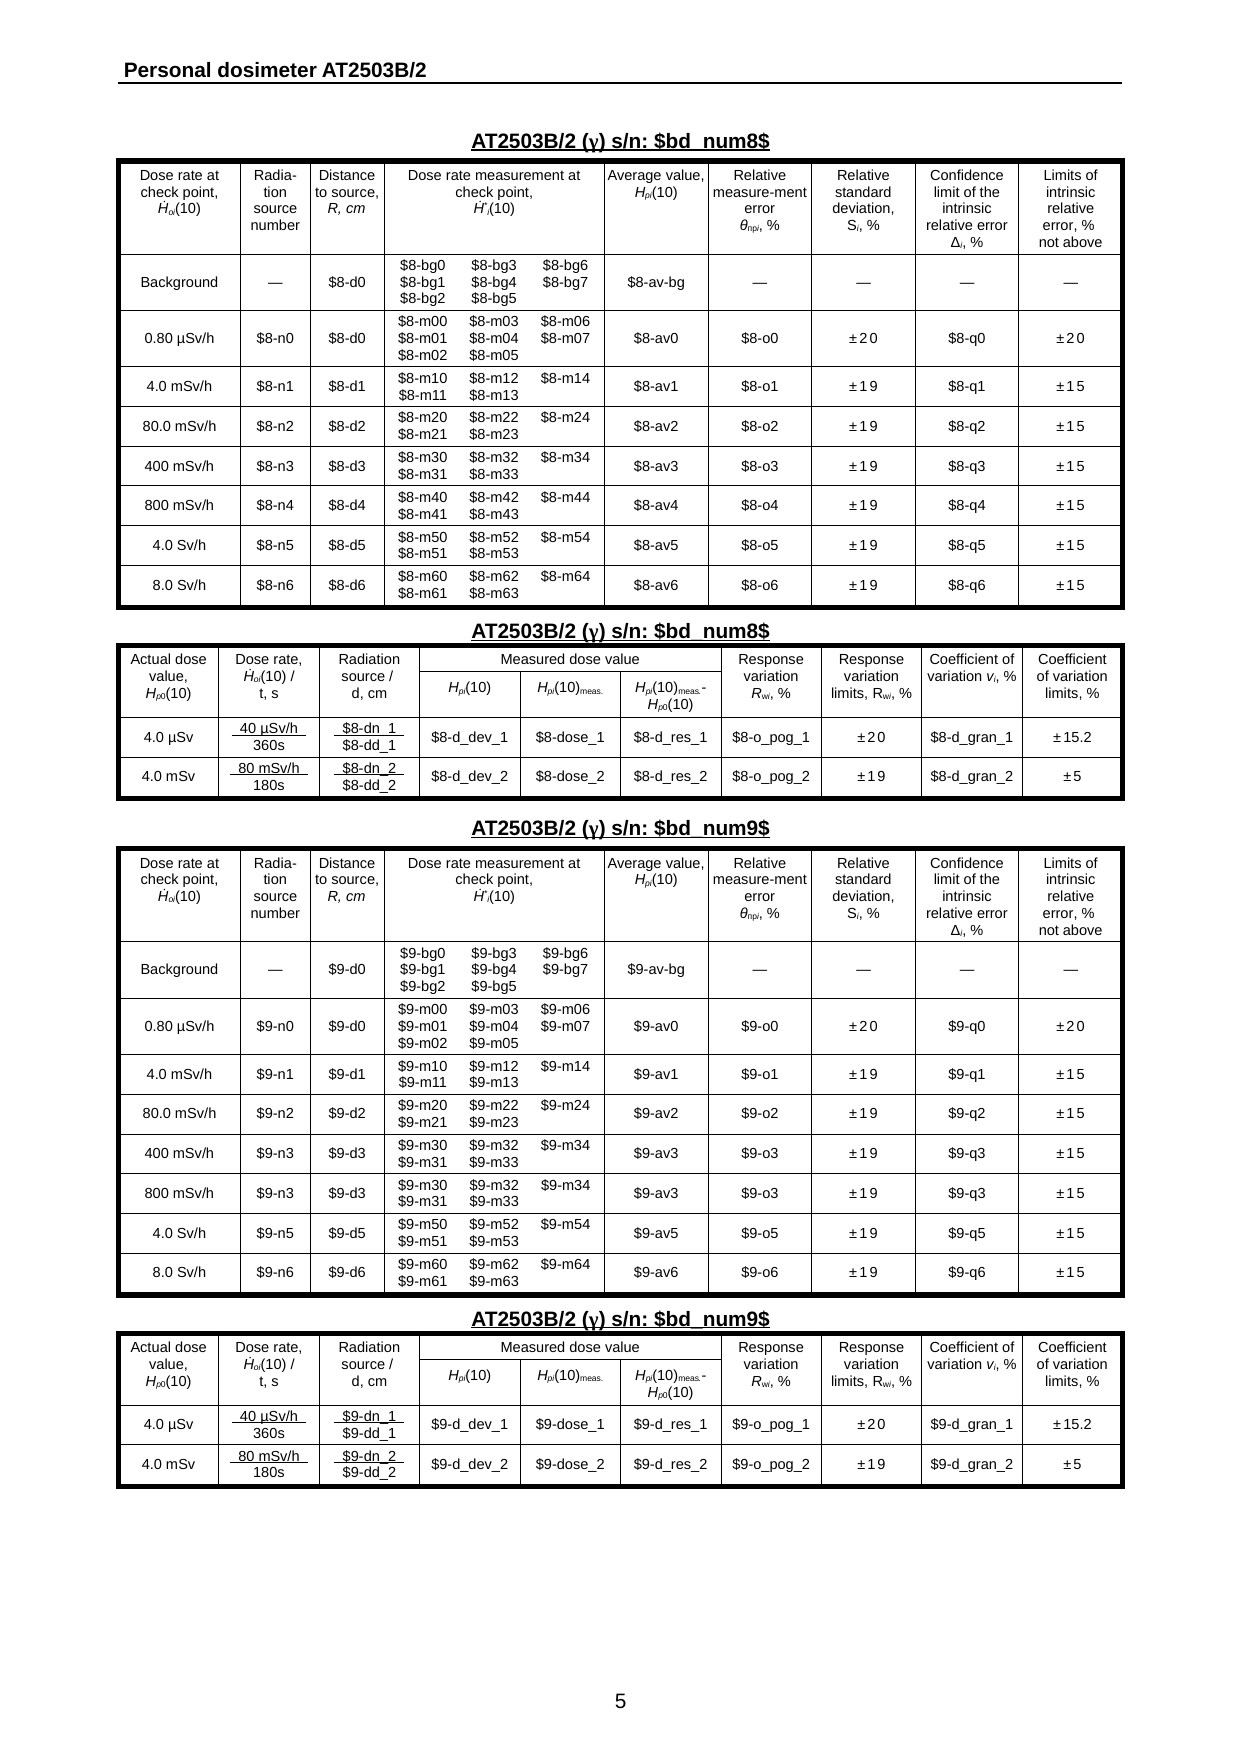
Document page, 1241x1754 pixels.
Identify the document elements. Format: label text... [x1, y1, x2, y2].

table_cell $9-n5 [241, 1214, 310, 1252]
table_cell $9-av1 [605, 1055, 708, 1094]
table_cell $8-d_res_2 [621, 758, 721, 796]
table_cell $8-n4 [241, 486, 310, 525]
table_cell — [812, 255, 915, 310]
table_cell $9-m00 $9-m01 $9-m02 $9-m03 $9-m04 $9-m05 $9-m06 $9-m07 [385, 999, 604, 1054]
table_cell $8-n2 [241, 407, 310, 446]
table_cell — [1019, 255, 1120, 310]
table_cell $9-d_dev_1 [420, 1406, 520, 1444]
table_cell $8-d_dev_2 [420, 758, 520, 796]
table_cell 800 mSv/h [121, 1174, 240, 1213]
table_cell — [1019, 942, 1120, 998]
table_cell Relative standard deviation, Si, % [812, 851, 915, 941]
table_cell $9-m30 $9-m31 $9-m32 $9-m33 $9-m34 [385, 1135, 604, 1173]
table_cell $8-o4 [709, 486, 811, 525]
table_cell Relative measure-ment error θпрi, % [709, 164, 811, 253]
table_cell $8-dn_1 $8-dd_1 [320, 718, 419, 757]
table_cell $9-n1 [241, 1055, 310, 1094]
table_cell $9-m20 $9-m21 $9-m22 $9-m23 $9-m24 [385, 1095, 604, 1133]
table_cell $8-m40 $8-m41 $8-m42 $8-m43 $8-m44 [385, 486, 604, 525]
table_cell $8-av3 [605, 447, 708, 485]
table_cell $8-av6 [605, 566, 708, 604]
table_cell Response variation Rwi, % [722, 648, 821, 717]
table_cell $8-n0 [241, 311, 310, 366]
table_cell $8-d5 [311, 526, 384, 565]
table_cell 400 mSv/h [121, 1135, 240, 1173]
table_cell 8.0 Sv/h [121, 1254, 240, 1292]
table_cell $8-m10 $8-m11 $8-m12 $8-m13 $8-m14 [385, 367, 604, 406]
table_cell Distance to source, R, сm [311, 851, 384, 941]
table_cell ±20 [1019, 999, 1120, 1054]
table_cell 800 mSv/h [121, 486, 240, 525]
table_header AT2503B/2 (γ) s/n: $bd_num9$ [118, 1298, 1122, 1331]
table_cell 4.0 µSv [121, 718, 218, 757]
table_cell — [916, 255, 1018, 310]
table_cell ±20 [822, 1406, 921, 1444]
table_cell $9-d3 [311, 1135, 384, 1173]
table_cell ±15.2 [1023, 718, 1120, 757]
table_cell $9-q3 [916, 1174, 1018, 1213]
table_cell ±19 [822, 758, 921, 796]
table_cell $9-d_res_2 [621, 1445, 721, 1484]
table_cell 4.0 Sv/h [121, 1214, 240, 1252]
table_cell $9-o3 [709, 1174, 811, 1213]
table_cell Dose rate at check point, Ḣoi(10) [121, 851, 240, 941]
table_cell $8-d_gran_2 [922, 758, 1022, 796]
table_cell ±15.2 [1023, 1406, 1120, 1444]
table_cell $9-d1 [311, 1055, 384, 1094]
table_cell 400 mSv/h [121, 447, 240, 485]
table_cell Dose rate at check point, Ḣoi(10) [121, 164, 240, 253]
table_cell $8-d1 [311, 367, 384, 406]
table_cell ±20 [812, 311, 915, 366]
table_cell $9-av2 [605, 1095, 708, 1133]
table_cell Response variation limits, Rwi, % [822, 1336, 921, 1404]
table_cell $8-m30 $8-m31 $8-m32 $8-m33 $8-m34 [385, 447, 604, 485]
table_cell ±20 [812, 999, 915, 1054]
table_cell Background [121, 942, 240, 998]
table_cell $9-d0 [311, 999, 384, 1054]
table_cell $9-d_gran_1 [922, 1406, 1022, 1444]
table_cell — [812, 942, 915, 998]
table_cell $8-o5 [709, 526, 811, 565]
table_cell $8-o6 [709, 566, 811, 604]
table_cell — [709, 942, 811, 998]
table_cell $8-d6 [311, 566, 384, 604]
table_cell $9-n3 [241, 1135, 310, 1173]
table_cell $9-m50 $9-m51 $9-m52 $9-m53 $9-m54 [385, 1214, 604, 1252]
table_cell $8-q5 [916, 526, 1018, 565]
table_cell Relative measure-ment error θпрi, % [709, 851, 811, 941]
table_cell $8-q2 [916, 407, 1018, 446]
table_cell — [241, 942, 310, 998]
table_cell $8-n3 [241, 447, 310, 485]
table_cell $9-o5 [709, 1214, 811, 1252]
table_cell $9-d3 [311, 1174, 384, 1213]
table_cell 4.0 mSv [121, 1445, 218, 1484]
table_cell ±19 [812, 1174, 915, 1213]
table_cell $8-q6 [916, 566, 1018, 604]
table_cell $9-q6 [916, 1254, 1018, 1292]
table_cell Coefficient of variation vi, % [922, 1336, 1022, 1404]
table_cell ±15 [1019, 447, 1120, 485]
table_cell ±15 [1019, 1214, 1120, 1252]
table_cell ±15 [1019, 526, 1120, 565]
table_cell $9-q1 [916, 1055, 1018, 1094]
table_cell ±19 [812, 566, 915, 604]
table_cell ±19 [812, 526, 915, 565]
table_cell 80.0 mSv/h [121, 1095, 240, 1133]
table_cell $9-q0 [916, 999, 1018, 1054]
table_cell $9-bg0 $9-bg1 $9-bg2 $9-bg3 $9-bg4 $9-bg5 $9-bg6 $9-bg7 [385, 942, 604, 998]
table_cell 80.0 mSv/h [121, 407, 240, 446]
table_cell $9-dose_2 [521, 1445, 620, 1484]
table_cell $8-o_pog_2 [722, 758, 821, 796]
table_cell ±20 [822, 718, 921, 757]
table_cell ±19 [812, 447, 915, 485]
table_cell $8-o2 [709, 407, 811, 446]
table_header AT2503B/2 (γ) s/n: $bd_num9$ [118, 801, 1122, 846]
table_cell ±19 [812, 1135, 915, 1173]
table_cell ±15 [1019, 367, 1120, 406]
table_cell Dose rate, Ḣoi(10) / t, s [219, 648, 319, 717]
table_cell $8-d_res_1 [621, 718, 721, 757]
table_cell Radiation source / d, cm [320, 1336, 419, 1404]
table_cell Limits of intrinsic relative error, % not above [1019, 164, 1120, 253]
table_cell Response variation Rwi, % [722, 1336, 821, 1404]
table_cell $8-m60 $8-m61 $8-m62 $8-m63 $8-m64 [385, 566, 604, 604]
table_cell $9-o0 [709, 999, 811, 1054]
table_cell Confidence limit of the intrinsic relative error Δi, % [916, 851, 1018, 941]
table_cell $8-m50 $8-m51 $8-m52 $8-m53 $8-m54 [385, 526, 604, 565]
table_cell $8-dose_1 [521, 718, 620, 757]
table_cell 4.0 mSv [121, 758, 218, 796]
table_cell 8.0 Sv/h [121, 566, 240, 604]
table_cell $8-av2 [605, 407, 708, 446]
table_cell Average value, Hpi(10) [605, 851, 708, 941]
table_cell $9-av3 [605, 1174, 708, 1213]
table_cell 0.80 µSv/h [121, 999, 240, 1054]
table_cell Dose rate, Ḣoi(10) / t, s [219, 1336, 319, 1404]
table_cell $9-d_dev_2 [420, 1445, 520, 1484]
table_cell Distance to source, R, сm [311, 164, 384, 253]
table_header AT2503B/2 (γ) s/n: $bd_num8$ [118, 610, 1122, 643]
table_cell ±15 [1019, 1174, 1120, 1213]
table_cell 0.80 µSv/h [121, 311, 240, 366]
table_cell ±19 [822, 1445, 921, 1484]
table_cell $8-d0 [311, 255, 384, 310]
table_cell Relative standard deviation, Si, % [812, 164, 915, 253]
table_cell $8-q0 [916, 311, 1018, 366]
table_cell $9-q2 [916, 1095, 1018, 1133]
table_cell Dose rate measurement at check point, Ḣ*i(10) [385, 851, 604, 941]
table_cell $8-q3 [916, 447, 1018, 485]
table_cell ±15 [1019, 1055, 1120, 1094]
table_cell $8-o1 [709, 367, 811, 406]
table_cell $9-av0 [605, 999, 708, 1054]
table_cell $8-dn_2 $8-dd_2 [320, 758, 419, 796]
table_cell $9-d_res_1 [621, 1406, 721, 1444]
table_cell $9-av6 [605, 1254, 708, 1292]
table_cell ±19 [812, 367, 915, 406]
table_cell $9-av3 [605, 1135, 708, 1173]
table_cell 4.0 Sv/h [121, 526, 240, 565]
table_cell ±15 [1019, 566, 1120, 604]
table_cell $8-m00 $8-m01 $8-m02 $8-m03 $8-m04 $8-m05 $8-m06 $8-m07 [385, 311, 604, 366]
table_cell Hpi(10) [420, 672, 520, 717]
table_cell ±15 [1019, 1254, 1120, 1292]
table_cell ±20 [1019, 311, 1120, 366]
table_cell ±15 [1019, 407, 1120, 446]
table_cell 80 mSv/h 180s [219, 1445, 319, 1484]
table_cell Background [121, 255, 240, 310]
table_cell $9-m10 $9-m11 $9-m12 $9-m13 $9-m14 [385, 1055, 604, 1094]
table_cell Radia-tion source number [241, 164, 310, 253]
table_cell Hpi(10)meas.-Hp0(10) [621, 672, 721, 717]
table_cell $9-o_pog_1 [722, 1406, 821, 1444]
table_cell $8-av1 [605, 367, 708, 406]
table_cell $8-n5 [241, 526, 310, 565]
table_cell $9-d5 [311, 1214, 384, 1252]
table_cell $8-q1 [916, 367, 1018, 406]
table_cell Actual dose value, Hp0(10) [121, 648, 218, 717]
table_cell $9-n6 [241, 1254, 310, 1292]
table_cell $9-o1 [709, 1055, 811, 1094]
table_cell ±19 [812, 1254, 915, 1292]
table_cell Measured dose value [420, 648, 721, 671]
table_cell ±19 [812, 1214, 915, 1252]
table_header AT2503B/2 (γ) s/n: $bd_num8$ [118, 114, 1122, 158]
table_cell $8-n1 [241, 367, 310, 406]
table_cell $9-d6 [311, 1254, 384, 1292]
table_cell ±19 [812, 407, 915, 446]
table_cell ±19 [812, 1055, 915, 1094]
table_cell Hpi(10)meas. [521, 672, 620, 717]
table_cell $8-av0 [605, 311, 708, 366]
table_cell 4.0 mSv/h [121, 367, 240, 406]
table_cell ±15 [1019, 1135, 1120, 1173]
table_cell $8-d_dev_1 [420, 718, 520, 757]
table_cell $9-q5 [916, 1214, 1018, 1252]
table_cell Coefficient of variation vi, % [922, 648, 1022, 717]
table_cell $8-d2 [311, 407, 384, 446]
table_cell $9-o6 [709, 1254, 811, 1292]
table_cell Actual dose value, Hp0(10) [121, 1336, 218, 1404]
table_cell $9-q3 [916, 1135, 1018, 1173]
table_cell $8-dose_2 [521, 758, 620, 796]
table_cell 80 mSv/h 180s [219, 758, 319, 796]
table_cell — [916, 942, 1018, 998]
table_cell ±5 [1023, 758, 1120, 796]
table_cell $8-av-bg [605, 255, 708, 310]
table_cell $9-dn_2 $9-dd_2 [320, 1445, 419, 1484]
table_cell 40 µSv/h 360s [219, 1406, 319, 1444]
table_cell ±19 [812, 486, 915, 525]
table_cell $9-o2 [709, 1095, 811, 1133]
table_cell Hpi(10)meas.-Hp0(10) [621, 1360, 721, 1404]
table_cell Dose rate measurement at check point, Ḣ*i(10) [385, 164, 604, 253]
table_cell Limits of intrinsic relative error, % not above [1019, 851, 1120, 941]
table_cell $9-m60 $9-m61 $9-m62 $9-m63 $9-m64 [385, 1254, 604, 1292]
table_cell Radiation source / d, cm [320, 648, 419, 717]
table_cell Coefficient of variation limits, % [1023, 1336, 1120, 1404]
table_cell 40 µSv/h 360s [219, 718, 319, 757]
table_cell $8-o0 [709, 311, 811, 366]
table_cell $9-n3 [241, 1174, 310, 1213]
table_cell $8-bg0 $8-bg1 $8-bg2 $8-bg3 $8-bg4 $8-bg5 $8-bg6 $8-bg7 [385, 255, 604, 310]
table_cell — [709, 255, 811, 310]
table_cell ±15 [1019, 1095, 1120, 1133]
table_cell $9-av-bg [605, 942, 708, 998]
table_cell $8-n6 [241, 566, 310, 604]
table_cell ±19 [812, 1095, 915, 1133]
table_cell $9-d_gran_2 [922, 1445, 1022, 1484]
table_cell $8-d_gran_1 [922, 718, 1022, 757]
table_cell $8-q4 [916, 486, 1018, 525]
table_cell Hpi(10) [420, 1360, 520, 1404]
table_cell $9-n2 [241, 1095, 310, 1133]
table_cell $8-av5 [605, 526, 708, 565]
table_cell ±15 [1019, 486, 1120, 525]
table_cell $9-dn_1 $9-dd_1 [320, 1406, 419, 1444]
table_cell Radia-tion source number [241, 851, 310, 941]
table_cell $8-m20 $8-m21 $8-m22 $8-m23 $8-m24 [385, 407, 604, 446]
table_cell $9-m30 $9-m31 $9-m32 $9-m33 $9-m34 [385, 1174, 604, 1213]
table_cell $8-d4 [311, 486, 384, 525]
table_cell 4.0 µSv [121, 1406, 218, 1444]
table_cell ±5 [1023, 1445, 1120, 1484]
table_cell $8-d0 [311, 311, 384, 366]
table_cell $9-o3 [709, 1135, 811, 1173]
table_cell $8-o_pog_1 [722, 718, 821, 757]
table_cell — [241, 255, 310, 310]
table_cell $9-d0 [311, 942, 384, 998]
table_cell Hpi(10)meas. [521, 1360, 620, 1404]
table_cell Average value, Hpi(10) [605, 164, 708, 253]
table_cell Confidence limit of the intrinsic relative error Δi, % [916, 164, 1018, 253]
table_cell $9-dose_1 [521, 1406, 620, 1444]
table_cell Coefficient of variation limits, % [1023, 648, 1120, 717]
table_cell $9-d2 [311, 1095, 384, 1133]
table_cell $8-d3 [311, 447, 384, 485]
table_cell $8-o3 [709, 447, 811, 485]
table_cell $9-o_pog_2 [722, 1445, 821, 1484]
table_cell 4.0 mSv/h [121, 1055, 240, 1094]
table_cell Response variation limits, Rwi, % [822, 648, 921, 717]
table_cell $9-n0 [241, 999, 310, 1054]
table_cell $8-av4 [605, 486, 708, 525]
table_cell Measured dose value [420, 1336, 721, 1358]
table_cell $9-av5 [605, 1214, 708, 1252]
